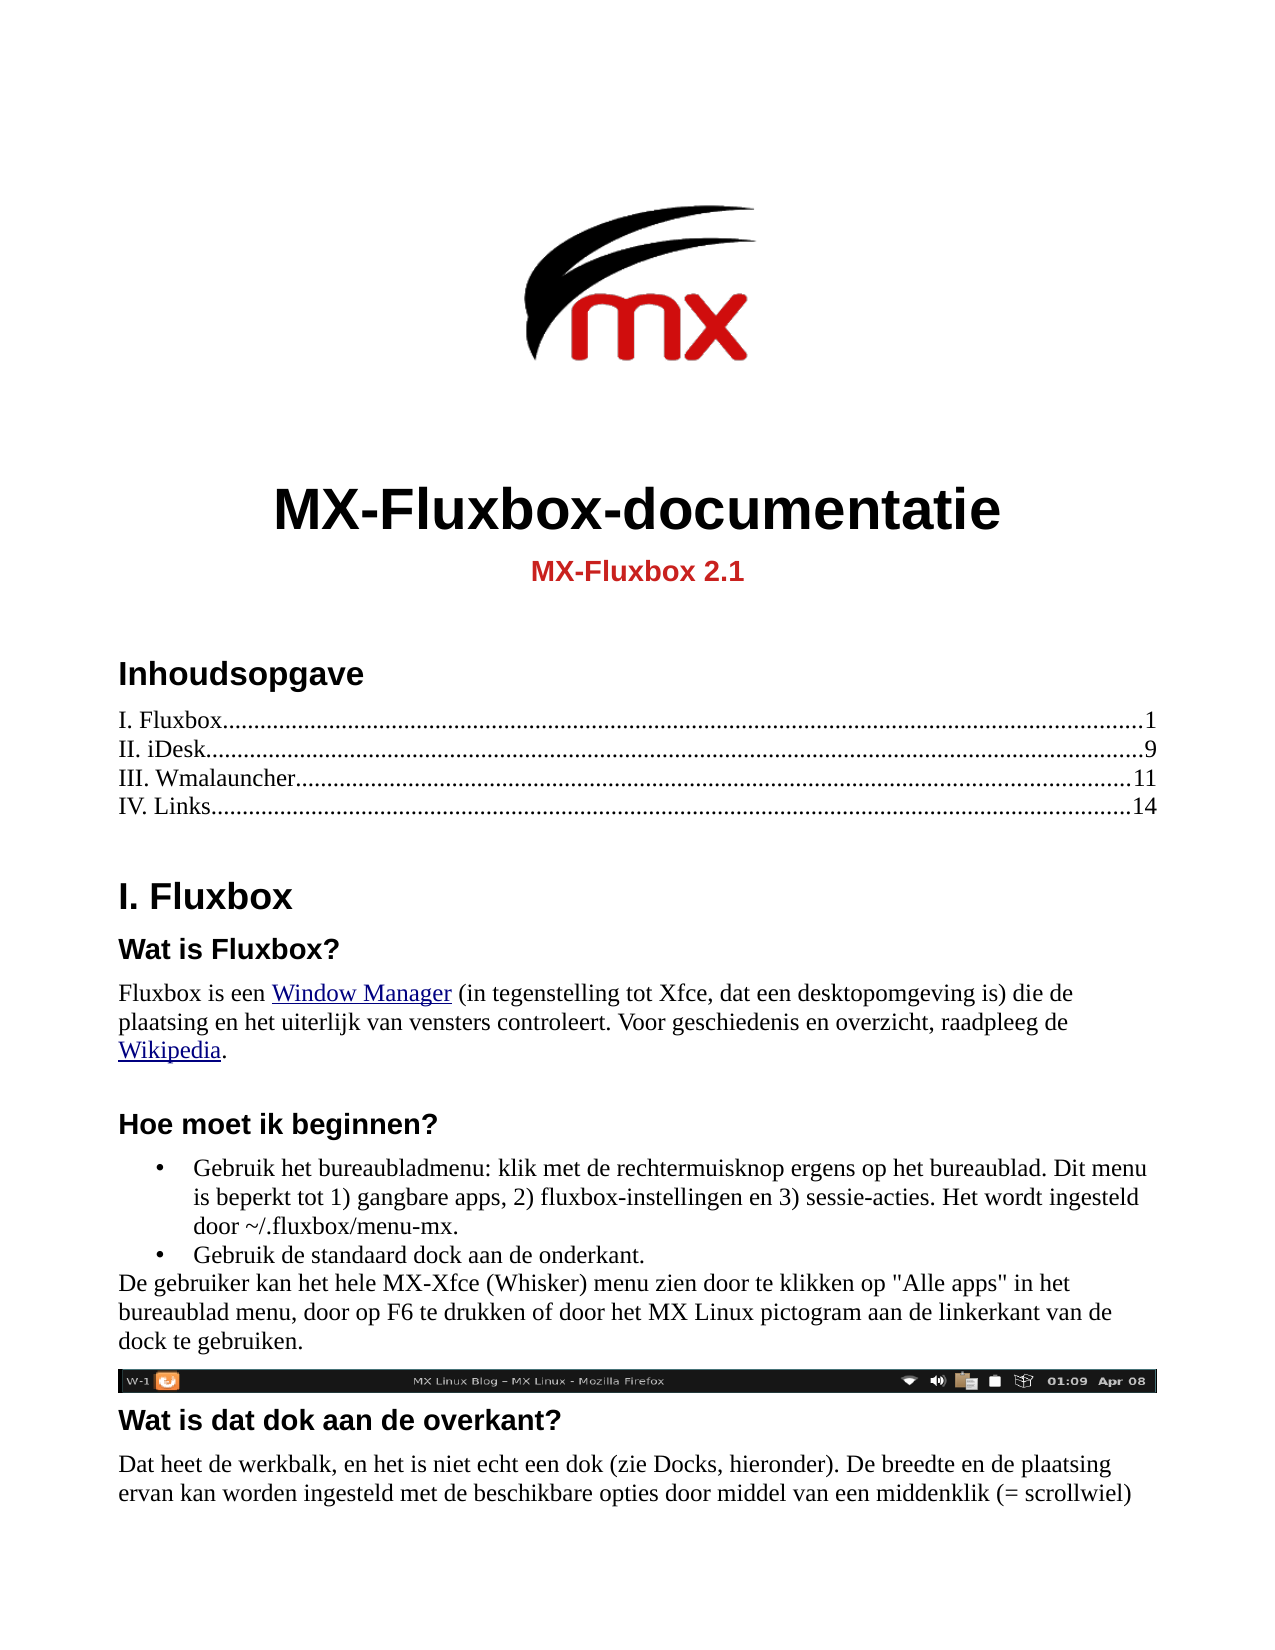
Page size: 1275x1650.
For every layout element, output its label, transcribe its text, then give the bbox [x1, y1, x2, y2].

subtitle Wat is dat dok aan de overkant? [118, 1393, 1157, 1436]
text Fluxbox is een Window Manager (in tegenstelling tot Xfce, dat een desktopomgeving is) die de plaatsing en het uiterlijk van vensters controleert. Voor geschiedenis en overzicht, raadpleeg de Wikipedia. [118, 978, 1157, 1064]
picture [118, 1369, 1157, 1393]
text De gebruiker kan het hele MX-Xfce (Whisker) menu zien door te klikken op "Alle apps" in het bureaublad menu, door op F6 te drukken of door het MX Linux pictogram aan de linkerkant van de dock te gebruiken. [118, 1268, 1157, 1355]
text III. Wmalauncher 11 [118, 763, 1157, 791]
list Gebruik het bureaubladmenu: klik met de rechtermuisknop ergens op het bureaublad. Dit menu is beperkt tot 1) gangbare apps, 2) fluxbox-instellingen en 3) sessie-acties. Het wordt ingesteld door ~/.fluxbox/menu-mx. [156, 1153, 1157, 1240]
subtitle Wat is Fluxbox? [118, 932, 1157, 965]
subtitle I. Fluxbox [118, 874, 1157, 917]
list Gebruik de standaard dock aan de onderkant. [156, 1240, 1157, 1268]
text II. iDesk 9 [118, 734, 1157, 763]
subtitle Inhoudsopgave [118, 654, 1157, 693]
subtitle MX-Fluxbox 2.1 [118, 554, 1157, 588]
text IV. Links 14 [118, 791, 1157, 820]
subtitle Hoe moet ik beginnen? [118, 1107, 1157, 1141]
title MX-Fluxbox-documentatie [118, 474, 1157, 542]
text I. Fluxbox 1 [118, 705, 1157, 734]
picture [500, 146, 775, 421]
text Dat heet de werkbalk, en het is niet echt een dok (zie Docks, hieronder). De breedte en de plaatsing ervan kan worden ingesteld met de beschikbare opties door middel van een middenklik (= scrollwiel) [118, 1449, 1157, 1506]
